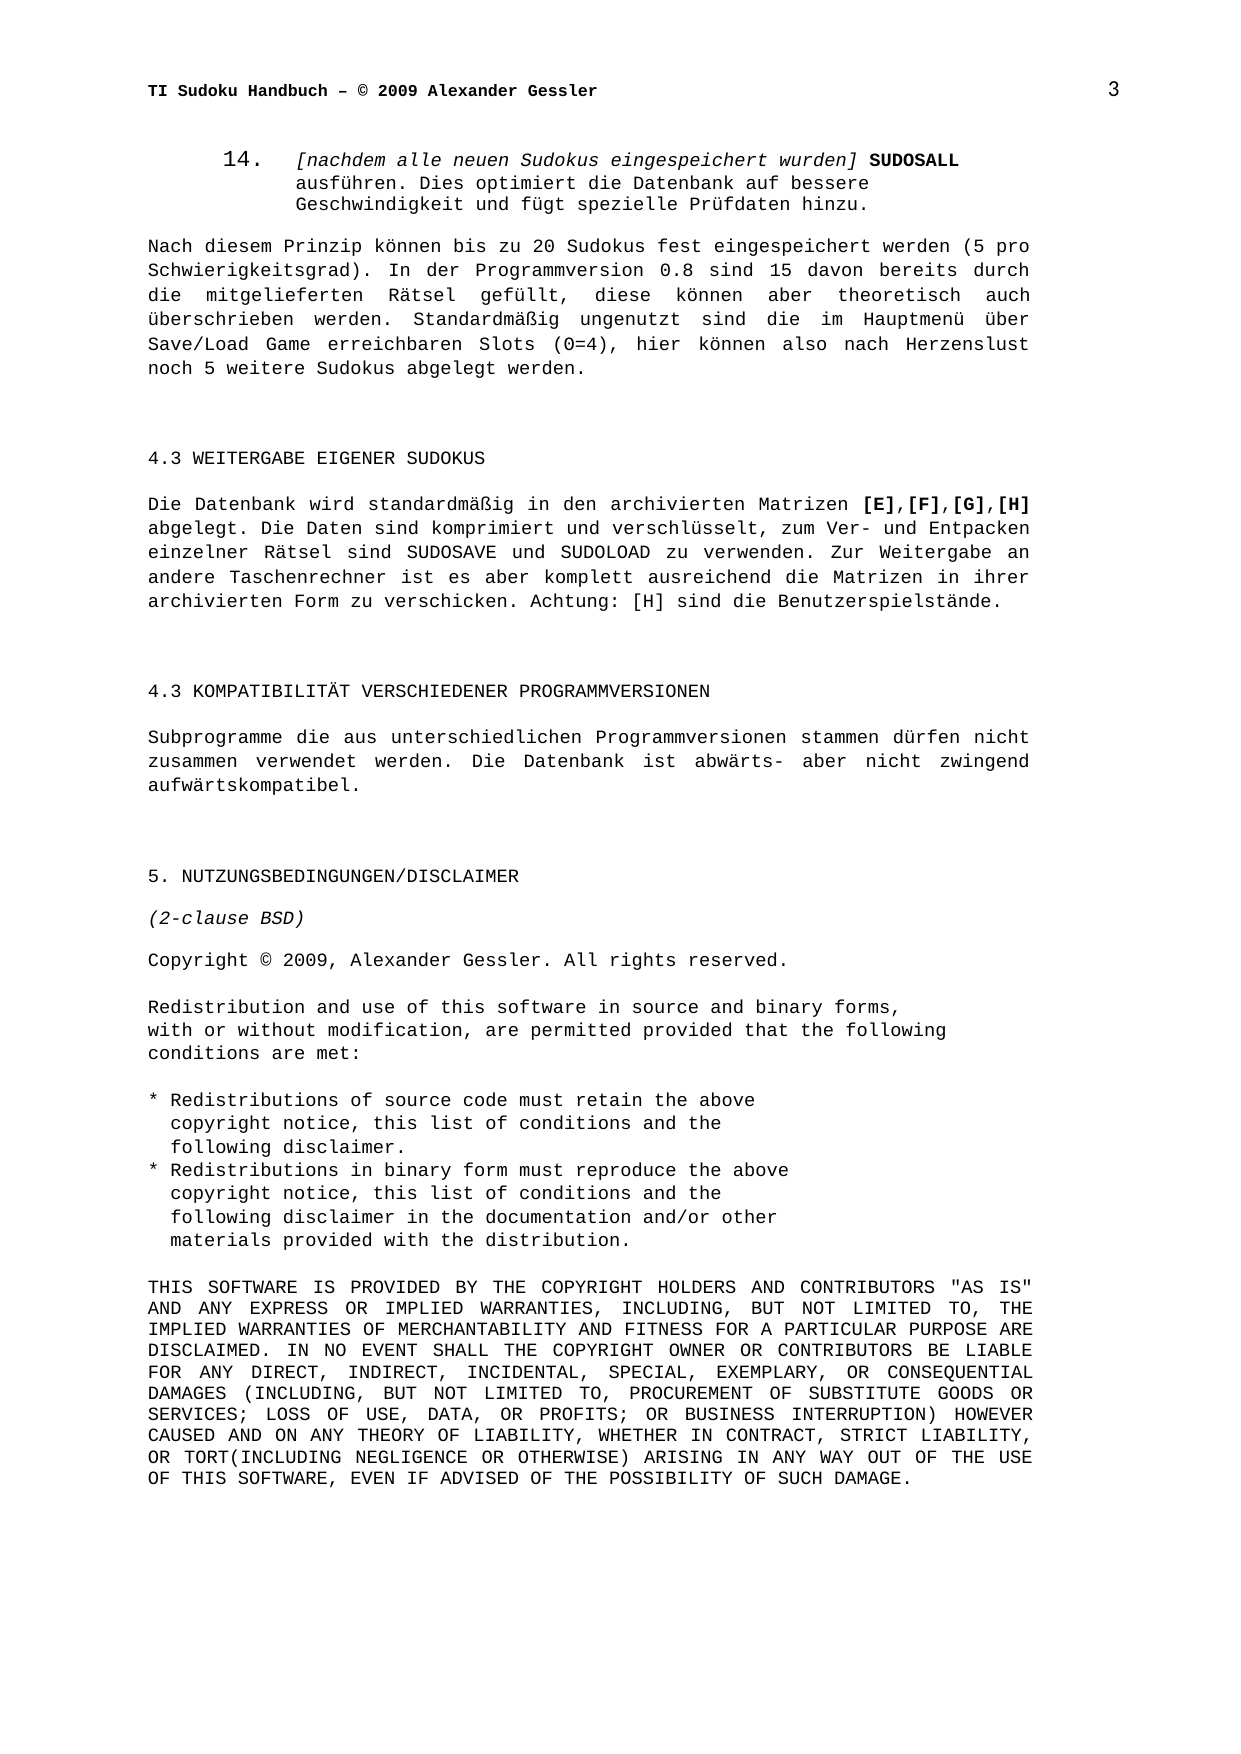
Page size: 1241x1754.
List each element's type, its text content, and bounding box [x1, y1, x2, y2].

text copyright notice, this list of conditions and the [148, 1184, 1033, 1205]
text Redistribution and use of this software in source and binary forms, [148, 997, 1033, 1019]
list [nachdem alle neuen Sudokus eingespeichert wurden] SUDOSALL ausführen. Dies optimiert die Datenbank auf bessere Geschwindigkeit und fügt spezielle Prüfdaten hinzu. [223, 148, 1002, 216]
text Die Datenbank wird standardmäßig in den archivierten Matrizen [E],[F],[G],[H] abgelegt. Die Daten sind komprimiert und verschlüsselt, zum Ver- und Entpacken einzelner Rätsel sind SUDOSAVE und SUDOLOAD zu verwenden. Zur Weitergabe an andere Taschenrechner ist es aber komplett ausreichend die Matrizen in ihrer archivierten Form zu verschicken. Achtung: [H] sind die Benutzerspielstände. [148, 494, 1030, 613]
text * Redistributions in binary form must reproduce the above [148, 1161, 1033, 1182]
text with or without modification, are permitted provided that the following [148, 1021, 1033, 1042]
text 4.3 WEITERGABE EIGENER SUDOKUS [148, 449, 1030, 470]
text materials provided with the distribution. [148, 1231, 1033, 1252]
text following disclaimer in the documentation and/or other [148, 1207, 1033, 1229]
text (2-clause BSD) [148, 909, 1033, 930]
text following disclaimer. [148, 1137, 1033, 1159]
text Copyright © 2009, Alexander Gessler. All rights reserved. [148, 951, 1033, 972]
text Subprogramme die aus unterschiedlichen Programmversionen stammen dürfen nicht zusammen verwendet werden. Die Datenbank ist abwärts- aber nicht zwingend aufwärtskompatibel. [148, 727, 1030, 797]
text 5. NUTZUNGSBEDINGUNGEN/DISCLAIMER [148, 867, 1154, 888]
text copyright notice, this list of conditions and the [148, 1114, 1033, 1135]
text 4.3 KOMPATIBILITÄT VERSCHIEDENER PROGRAMMVERSIONEN [148, 682, 1030, 703]
text conditions are met: [148, 1044, 1033, 1065]
text Nach diesem Prinzip können bis zu 20 Sudokus fest eingespeichert werden (5 pro Schwierigkeitsgrad). In der Programmversion 0.8 sind 15 davon bereits durch die mitgelieferten Rätsel gefüllt, diese können aber theoretisch auch überschrieben werden. Standardmäßig ungenutzt sind die im Hauptmenü über Save/Load Game erreichbaren Slots (ʘ=4), hier können also nach Herzenslust noch 5 weitere Sudokus abgelegt werden. [148, 237, 1030, 380]
text * Redistributions of source code must retain the above [148, 1091, 1033, 1112]
text THIS SOFTWARE IS PROVIDED BY THE COPYRIGHT HOLDERS AND CONTRIBUTORS "AS IS" AND ANY EXPRESS OR IMPLIED WARRANTIES, INCLUDING, BUT NOT LIMITED TO, THE IMPLIED WARRANTIES OF MERCHANTABILITY AND FITNESS FOR A PARTICULAR PURPOSE ARE DISCLAIMED. IN NO EVENT SHALL THE COPYRIGHT OWNER OR CONTRIBUTORS BE LIABLE FOR ANY DIRECT, INDIRECT, INCIDENTAL, SPECIAL, EXEMPLARY, OR CONSEQUENTIAL DAMAGES (INCLUDING, BUT NOT LIMITED TO, PROCUREMENT OF SUBSTITUTE GOODS OR SERVICES; LOSS OF USE, DATA, OR PROFITS; OR BUSINESS INTERRUPTION) HOWEVER CAUSED AND ON ANY THEORY OF LIABILITY, WHETHER IN CONTRACT, STRICT LIABILITY, OR TORT(INCLUDING NEGLIGENCE OR OTHERWISE) ARISING IN ANY WAY OUT OF THE USE OF THIS SOFTWARE, EVEN IF ADVISED OF THE POSSIBILITY OF SUCH DAMAGE. [148, 1277, 1033, 1490]
